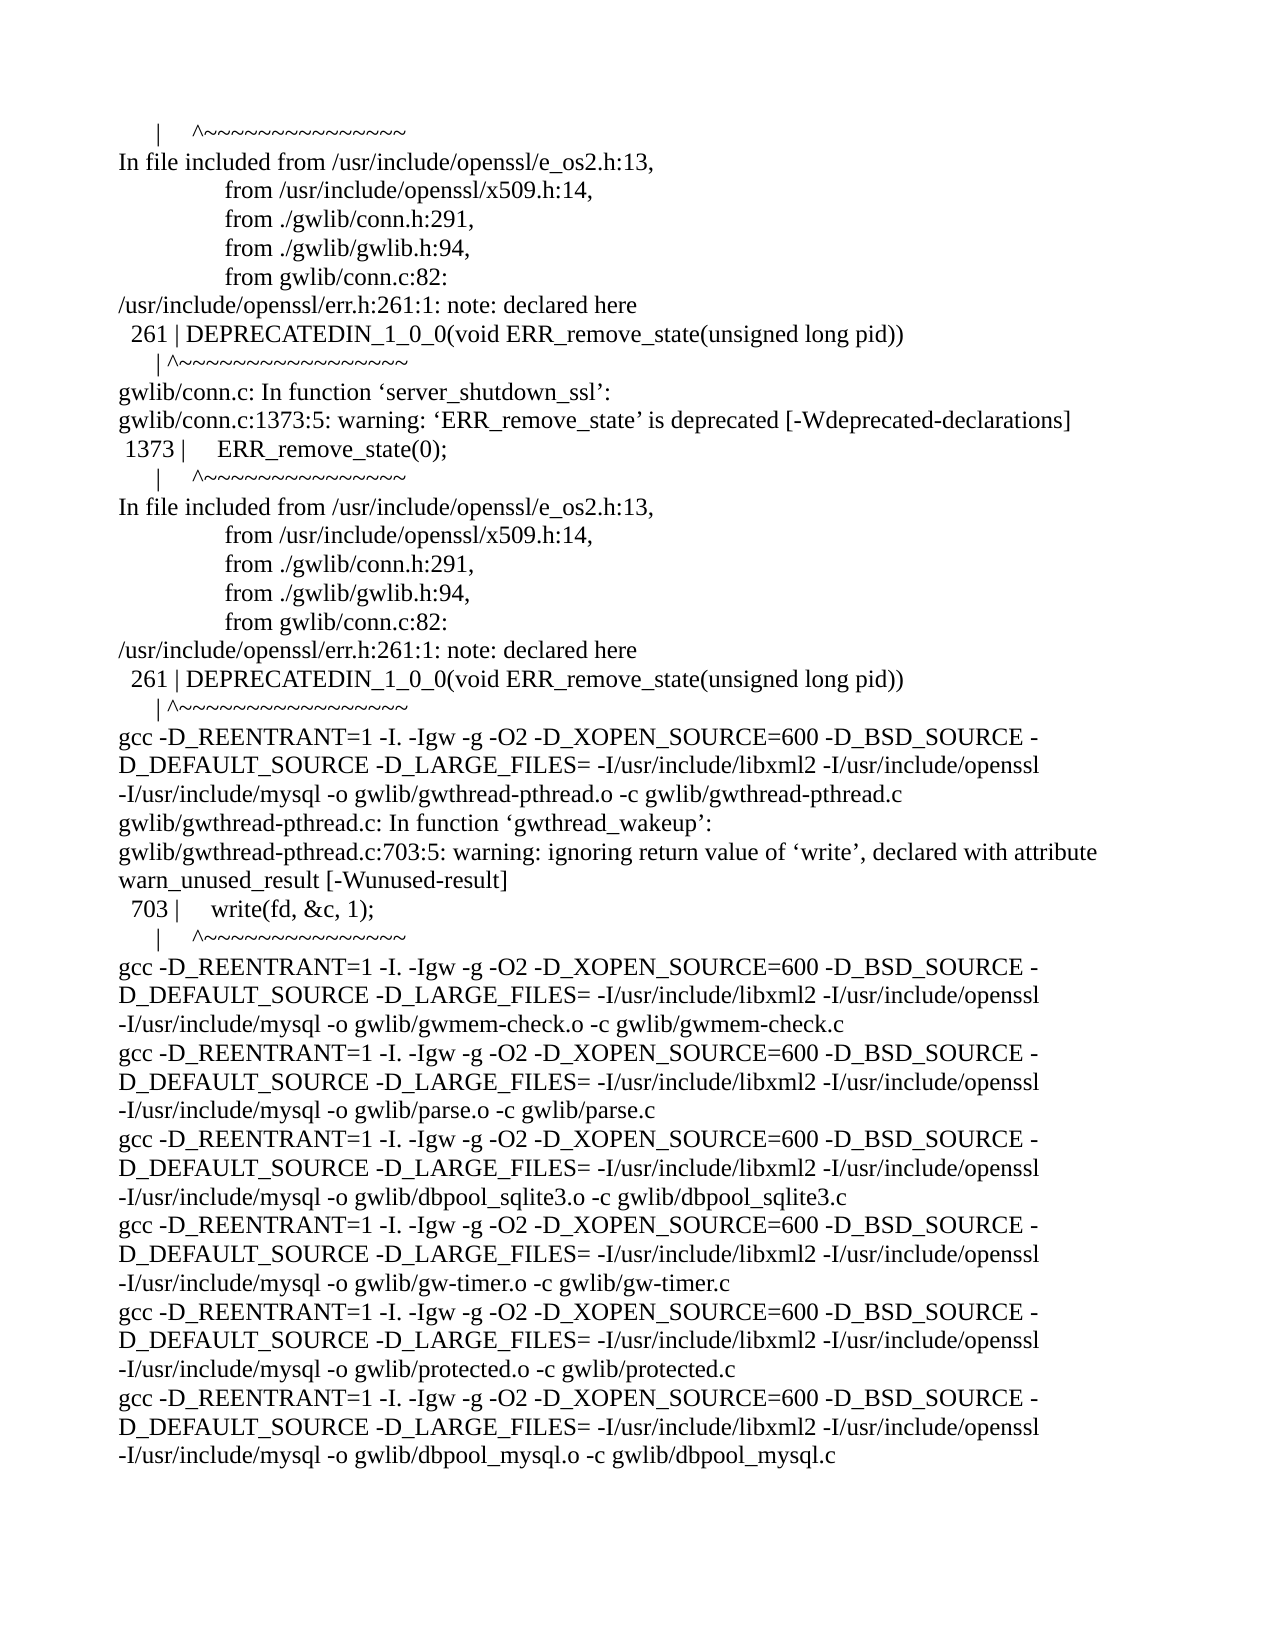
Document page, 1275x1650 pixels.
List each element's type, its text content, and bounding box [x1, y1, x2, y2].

text | ^~~~~~~~~~~~~~~~ [118, 118, 1157, 147]
text 261 | DEPRECATEDIN_1_0_0(void ERR_remove_state(unsigned long pid)) [118, 319, 1157, 348]
text gwlib/conn.c:1373:5: warning: ‘ERR_remove_state’ is deprecated [-Wdeprecated-declarations] [118, 406, 1157, 434]
text gcc -D_REENTRANT=1 -I. -Igw -g -O2 -D_XOPEN_SOURCE=600 -D_BSD_SOURCE -D_DEFAULT_SOURCE -D_LARGE_FILES= -I/usr/include/libxml2 -I/usr/include/openssl -I/usr/include/mysql -o gwlib/gw-timer.o -c gwlib/gw-timer.c [118, 1211, 1157, 1297]
text from gwlib/conn.c:82: [118, 607, 1157, 636]
text | ^~~~~~~~~~~~~~~~ [118, 923, 1157, 952]
text from /usr/include/openssl/x509.h:14, [118, 176, 1157, 204]
text gcc -D_REENTRANT=1 -I. -Igw -g -O2 -D_XOPEN_SOURCE=600 -D_BSD_SOURCE -D_DEFAULT_SOURCE -D_LARGE_FILES= -I/usr/include/libxml2 -I/usr/include/openssl -I/usr/include/mysql -o gwlib/parse.o -c gwlib/parse.c [118, 1038, 1157, 1124]
text gwlib/gwthread-pthread.c: In function ‘gwthread_wakeup’: [118, 808, 1157, 837]
text gcc -D_REENTRANT=1 -I. -Igw -g -O2 -D_XOPEN_SOURCE=600 -D_BSD_SOURCE -D_DEFAULT_SOURCE -D_LARGE_FILES= -I/usr/include/libxml2 -I/usr/include/openssl -I/usr/include/mysql -o gwlib/protected.o -c gwlib/protected.c [118, 1297, 1157, 1383]
text | ^~~~~~~~~~~~~~~~~~ [118, 693, 1157, 722]
text gwlib/conn.c: In function ‘server_shutdown_ssl’: [118, 377, 1157, 406]
text 1373 | ERR_remove_state(0); [118, 434, 1157, 463]
text | ^~~~~~~~~~~~~~~~ [118, 463, 1157, 492]
text In file included from /usr/include/openssl/e_os2.h:13, [118, 492, 1157, 521]
text /usr/include/openssl/err.h:261:1: note: declared here [118, 636, 1157, 664]
text 703 | write(fd, &c, 1); [118, 894, 1157, 923]
text In file included from /usr/include/openssl/e_os2.h:13, [118, 147, 1157, 176]
text gcc -D_REENTRANT=1 -I. -Igw -g -O2 -D_XOPEN_SOURCE=600 -D_BSD_SOURCE -D_DEFAULT_SOURCE -D_LARGE_FILES= -I/usr/include/libxml2 -I/usr/include/openssl -I/usr/include/mysql -o gwlib/dbpool_sqlite3.o -c gwlib/dbpool_sqlite3.c [118, 1124, 1157, 1211]
text gcc -D_REENTRANT=1 -I. -Igw -g -O2 -D_XOPEN_SOURCE=600 -D_BSD_SOURCE -D_DEFAULT_SOURCE -D_LARGE_FILES= -I/usr/include/libxml2 -I/usr/include/openssl -I/usr/include/mysql -o gwlib/gwmem-check.o -c gwlib/gwmem-check.c [118, 952, 1157, 1038]
text from ./gwlib/gwlib.h:94, [118, 233, 1157, 262]
text gwlib/gwthread-pthread.c:703:5: warning: ignoring return value of ‘write’, declared with attribute warn_unused_result [-Wunused-result] [118, 837, 1157, 894]
text 261 | DEPRECATEDIN_1_0_0(void ERR_remove_state(unsigned long pid)) [118, 664, 1157, 693]
text /usr/include/openssl/err.h:261:1: note: declared here [118, 291, 1157, 319]
text from /usr/include/openssl/x509.h:14, [118, 521, 1157, 549]
text from ./gwlib/conn.h:291, [118, 204, 1157, 233]
text from gwlib/conn.c:82: [118, 262, 1157, 291]
text gcc -D_REENTRANT=1 -I. -Igw -g -O2 -D_XOPEN_SOURCE=600 -D_BSD_SOURCE -D_DEFAULT_SOURCE -D_LARGE_FILES= -I/usr/include/libxml2 -I/usr/include/openssl -I/usr/include/mysql -o gwlib/gwthread-pthread.o -c gwlib/gwthread-pthread.c [118, 722, 1157, 808]
text gcc -D_REENTRANT=1 -I. -Igw -g -O2 -D_XOPEN_SOURCE=600 -D_BSD_SOURCE -D_DEFAULT_SOURCE -D_LARGE_FILES= -I/usr/include/libxml2 -I/usr/include/openssl -I/usr/include/mysql -o gwlib/dbpool_mysql.o -c gwlib/dbpool_mysql.c [118, 1383, 1157, 1469]
text from ./gwlib/conn.h:291, [118, 549, 1157, 578]
text from ./gwlib/gwlib.h:94, [118, 578, 1157, 607]
text | ^~~~~~~~~~~~~~~~~~ [118, 348, 1157, 377]
